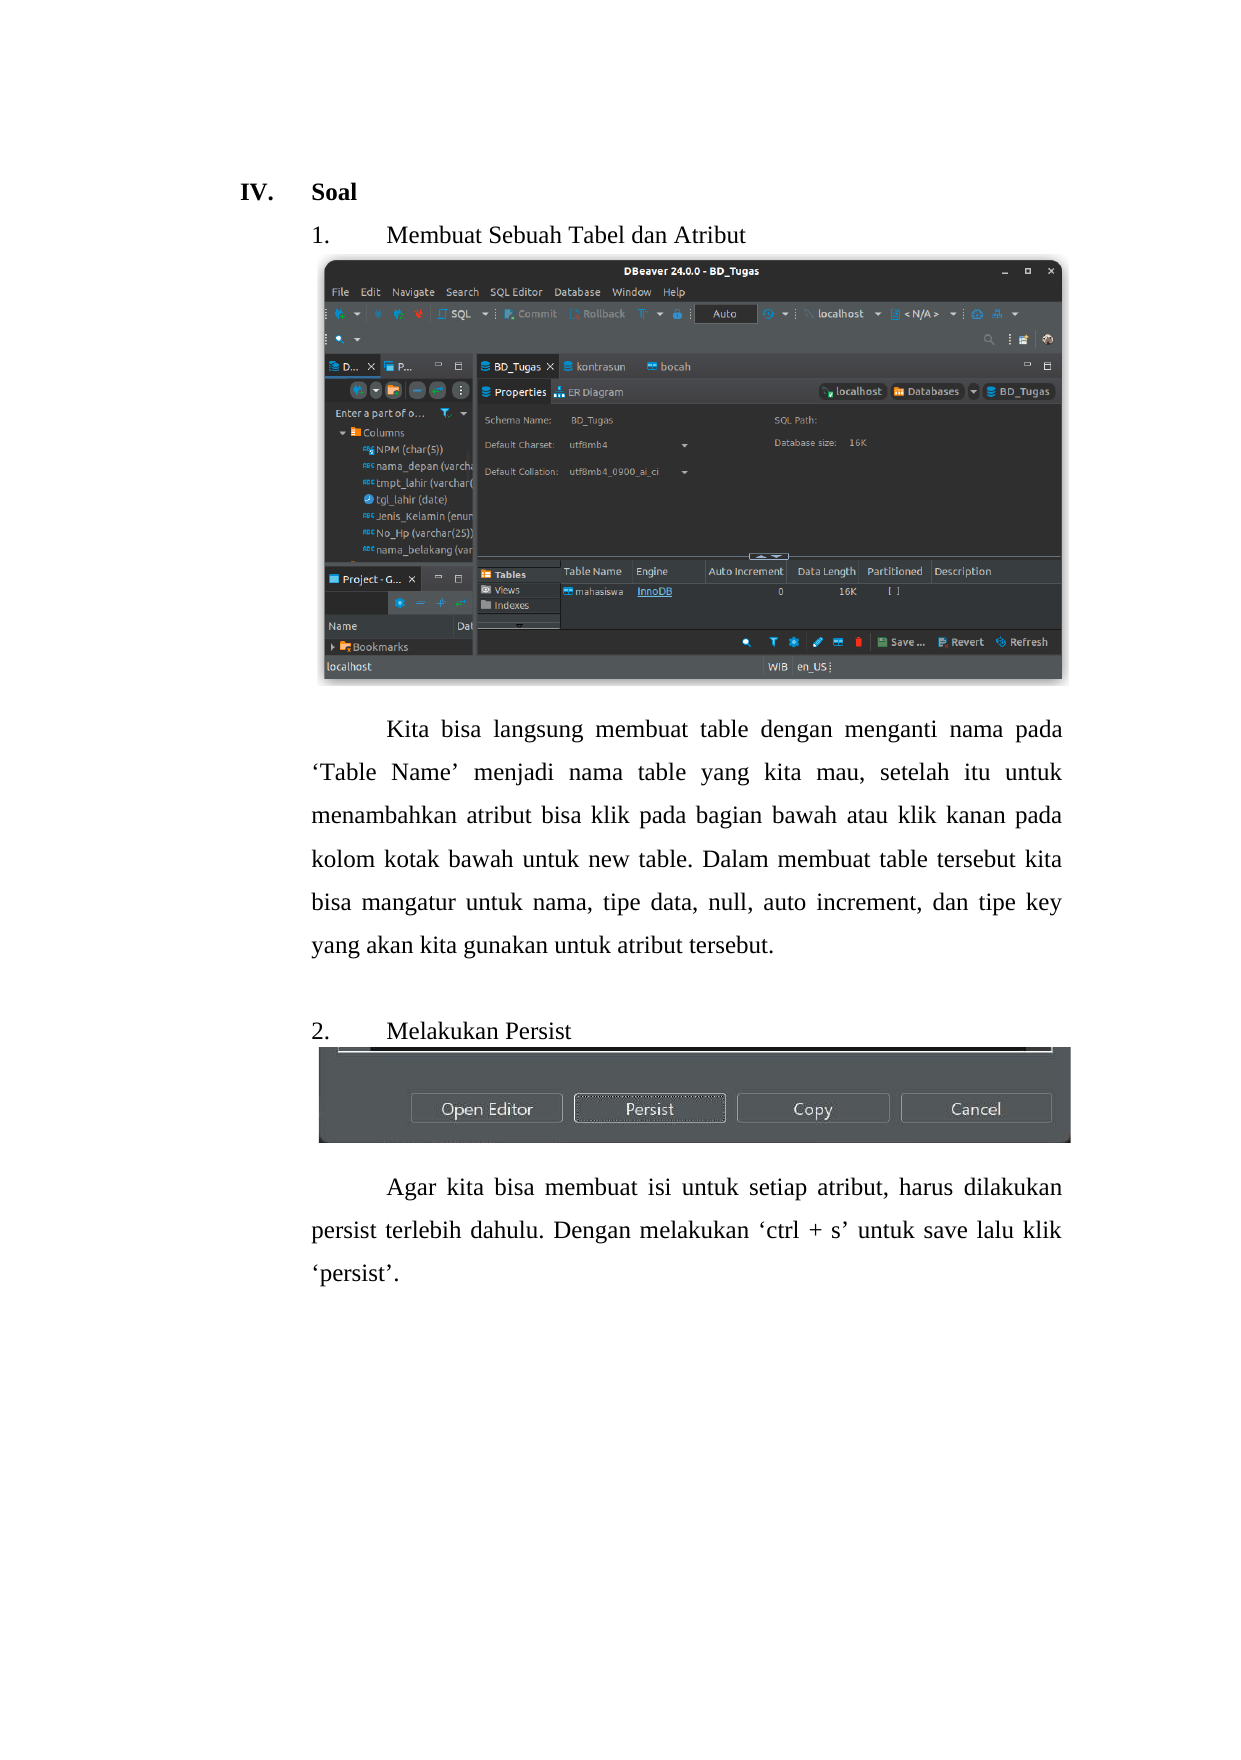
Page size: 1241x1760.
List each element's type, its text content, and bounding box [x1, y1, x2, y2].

list Kita bisa langsung membuat table dengan menganti nama pada ‘Table Name’ menjadi nama table yang kita mau, setelah itu untuk menambahkan atribut bisa klik pada bagian bawah atau klik kanan pada kolom kotak bawah untuk new table. Dalam membuat table tersebut kita bisa mangatur untuk nama, tipe data, null, auto increment, dan tipe key yang akan kita gunakan untuk atribut tersebut. [311, 307, 1063, 959]
list Soal [274, 177, 1063, 206]
list Agar kita bisa membuat isi untuk setiap atribut, harus dilakukan persist terlebih dahulu. Dengan melakukan ‘ctrl + s’ untuk save lalu klik ‘persist’. [311, 1102, 1063, 1287]
list Membuat Sebuah Tabel dan Atribut [311, 220, 1063, 249]
list Melakukan Persist [311, 1016, 1063, 1045]
picture [317, 254, 1069, 686]
